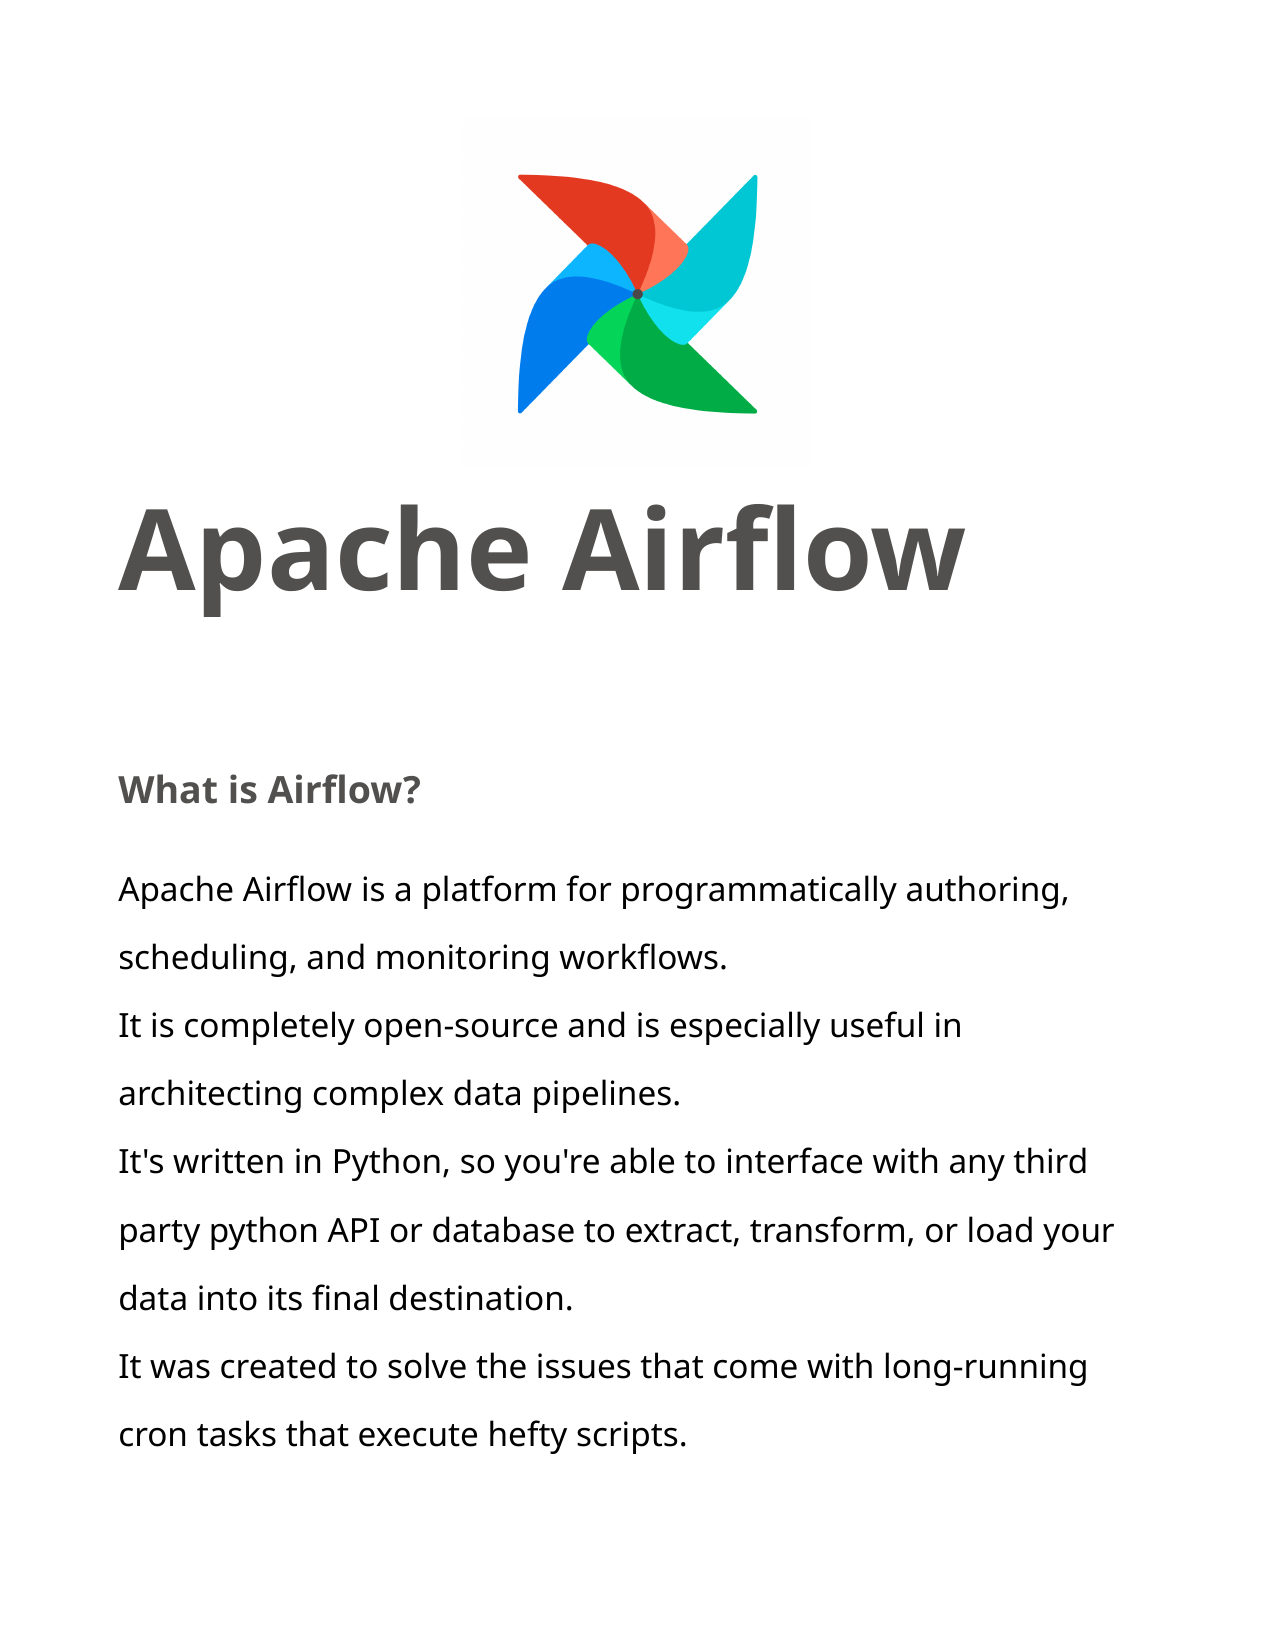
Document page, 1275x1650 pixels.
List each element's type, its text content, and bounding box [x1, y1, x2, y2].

text It is completely open-source and is especially useful in architecting complex data pipelines. [118, 1002, 1157, 1116]
text It's written in Python, so you're able to interface with any third party python API or database to extract, transform, or load your data into its final destination. [118, 1138, 1157, 1320]
subtitle Apache Airflow [118, 215, 1157, 623]
text What is Airflow? [118, 764, 1157, 815]
text It was created to solve the issues that come with long-running cron tasks that execute hefty scripts. [118, 1343, 1157, 1456]
picture [461, 118, 814, 470]
text Apache Airflow is a platform for programmatically authoring, scheduling, and monitoring workflows. [118, 866, 1157, 979]
